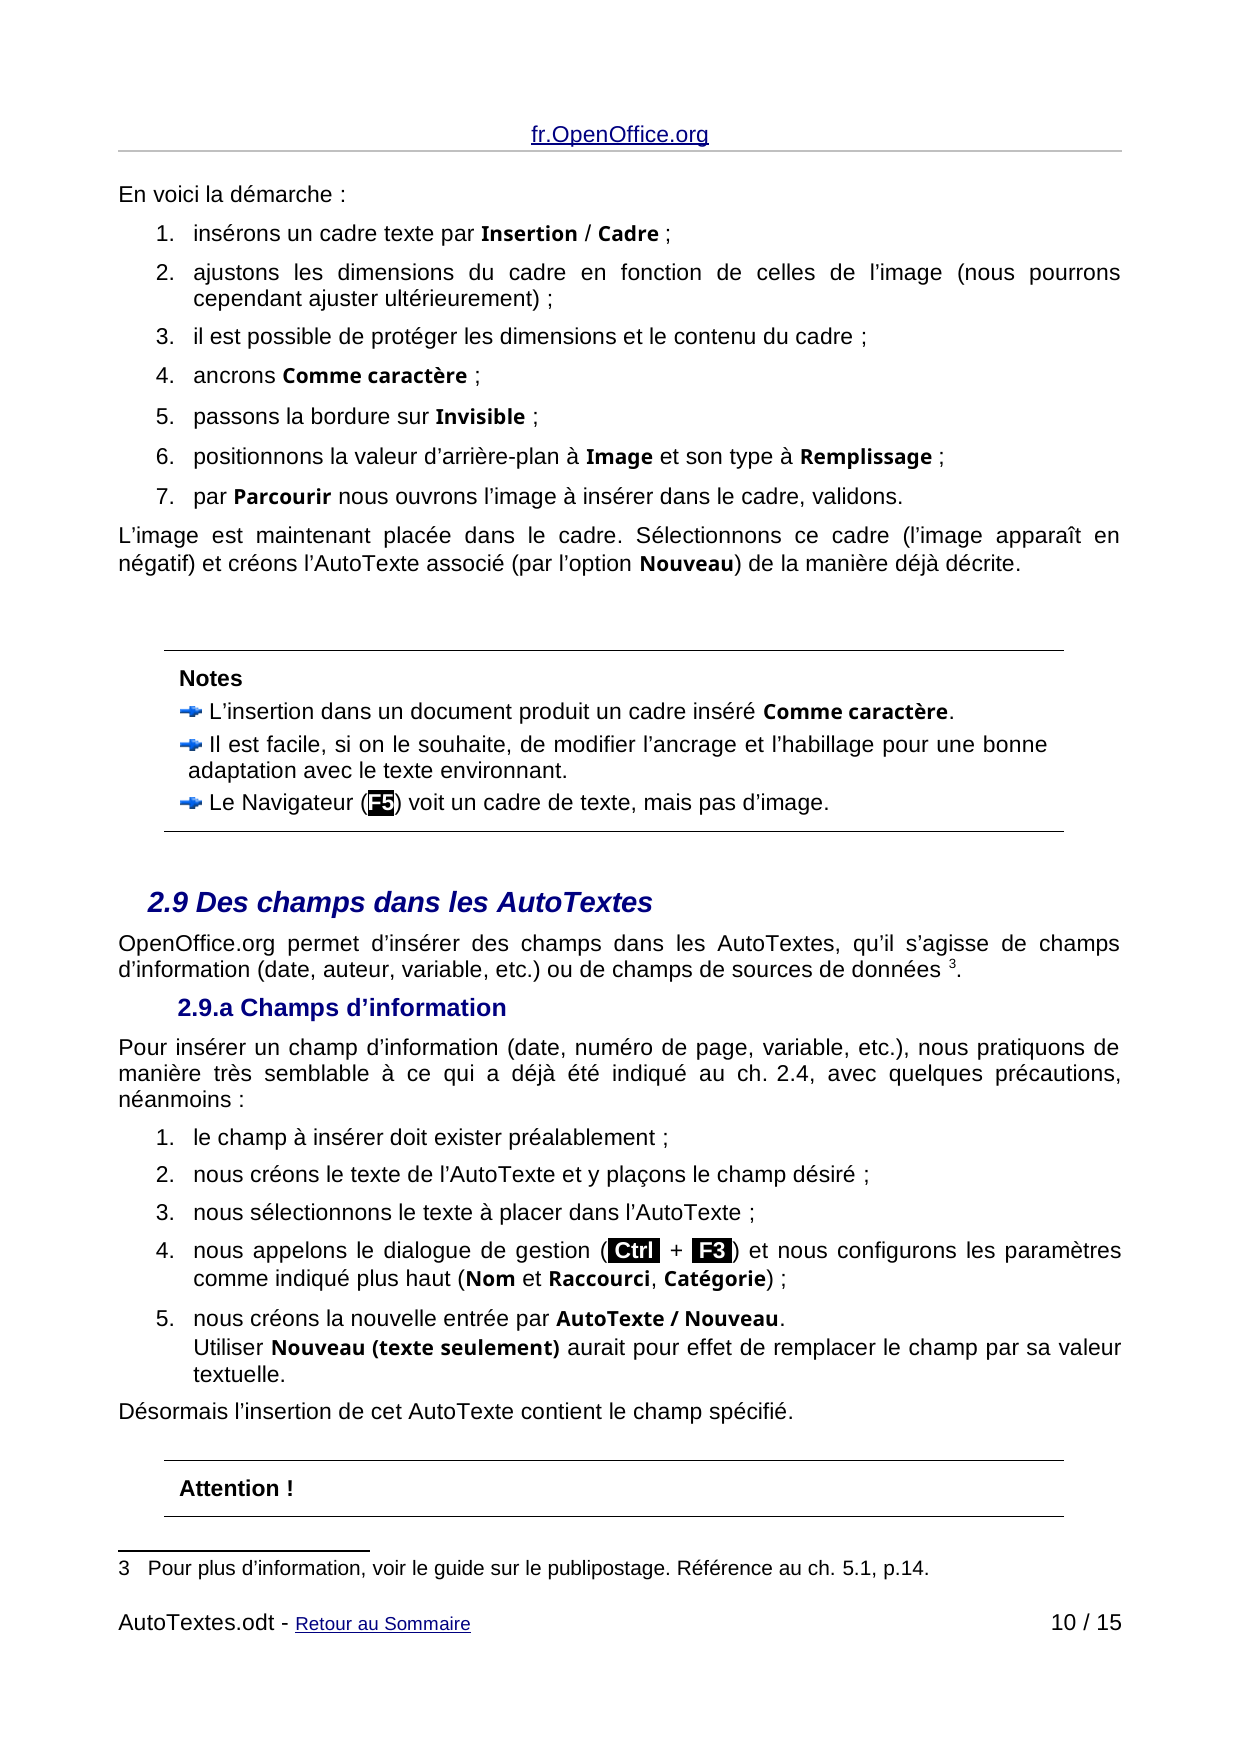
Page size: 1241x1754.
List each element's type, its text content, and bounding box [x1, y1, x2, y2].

text En voici la démarche : [118, 182, 1122, 208]
picture [180, 797, 202, 809]
list il est possible de protéger les dimensions et le contenu du cadre ; [156, 323, 1122, 349]
list ancrons Comme caractère ; [156, 361, 1122, 390]
list par Parcourir nous ouvrons l’image à insérer dans le cadre, validons. [156, 482, 1122, 511]
list nous appelons le dialogue de gestion ( Ctrl + F3 ) et nous configurons les paramètres comme indiqué plus haut (Nom et Raccourci, Catégorie) ; [156, 1237, 1122, 1292]
list nous créons le texte de l’AutoTexte et y plaçons le champ désiré ; [156, 1162, 1122, 1188]
list positionnons la valeur d’arrière-plan à Image et son type à Remplissage ; [156, 442, 1122, 471]
text Notes [164, 651, 1064, 682]
picture [180, 739, 202, 751]
list le champ à insérer doit exister préalablement ; [156, 1124, 1122, 1150]
text Pour insérer un champ d’information (date, numéro de page, variable, etc.), nous pratiquons de manière très semblable à ce qui a déjà été indiqué au ch. 2.4, avec quelques précautions, néanmoins : [118, 1034, 1122, 1112]
text OpenOffice.org permet d’insérer des champs dans les AutoTextes, qu’il s’agisse de champs d’information (date, auteur, variable, etc.) ou de champs de sources de données . [118, 931, 1122, 983]
list nous sélectionnons le texte à placer dans l’AutoTexte ; [156, 1200, 1122, 1226]
list nous créons la nouvelle entrée par AutoTexte / Nouveau. Utiliser Nouveau (texte seulement) aurait pour effet de remplacer le champ par sa valeur textuelle. [156, 1304, 1122, 1387]
list Il est facile, si on le souhaite, de modifier l’ancrage et l’habillage pour une bonne adaptation avec le texte environnant. [164, 717, 1064, 775]
text L’image est maintenant placée dans le cadre. Sélectionnons ce cadre (l’image apparaît en négatif) et créons l’AutoTexte associé (par l’option Nouveau) de la manière déjà décrite. [118, 523, 1122, 577]
picture [180, 706, 202, 717]
subtitle Champs d’information [177, 994, 1122, 1022]
list L’insertion dans un document produit un cadre inséré Comme caractère. [164, 682, 1064, 717]
list Le Navigateur (F5) voit un cadre de texte, mais pas d’image. [164, 775, 1064, 831]
text Pour plus d’information, voir le guide sur le publipostage. Référence au ch. 5.1, p.14. [118, 1557, 1122, 1580]
list insérons un cadre texte par Insertion / Cadre ; [156, 219, 1122, 248]
list passons la bordure sur Invisible ; [156, 402, 1122, 430]
subtitle Des champs dans les AutoTextes [148, 886, 1122, 919]
text Désormais l’insertion de cet AutoTexte contient le champ spécifié. [118, 1399, 1122, 1425]
text Attention ! [164, 1461, 1064, 1516]
list ajustons les dimensions du cadre en fonction de celles de l’image (nous pourrons cependant ajuster ultérieurement) ; [156, 260, 1122, 312]
